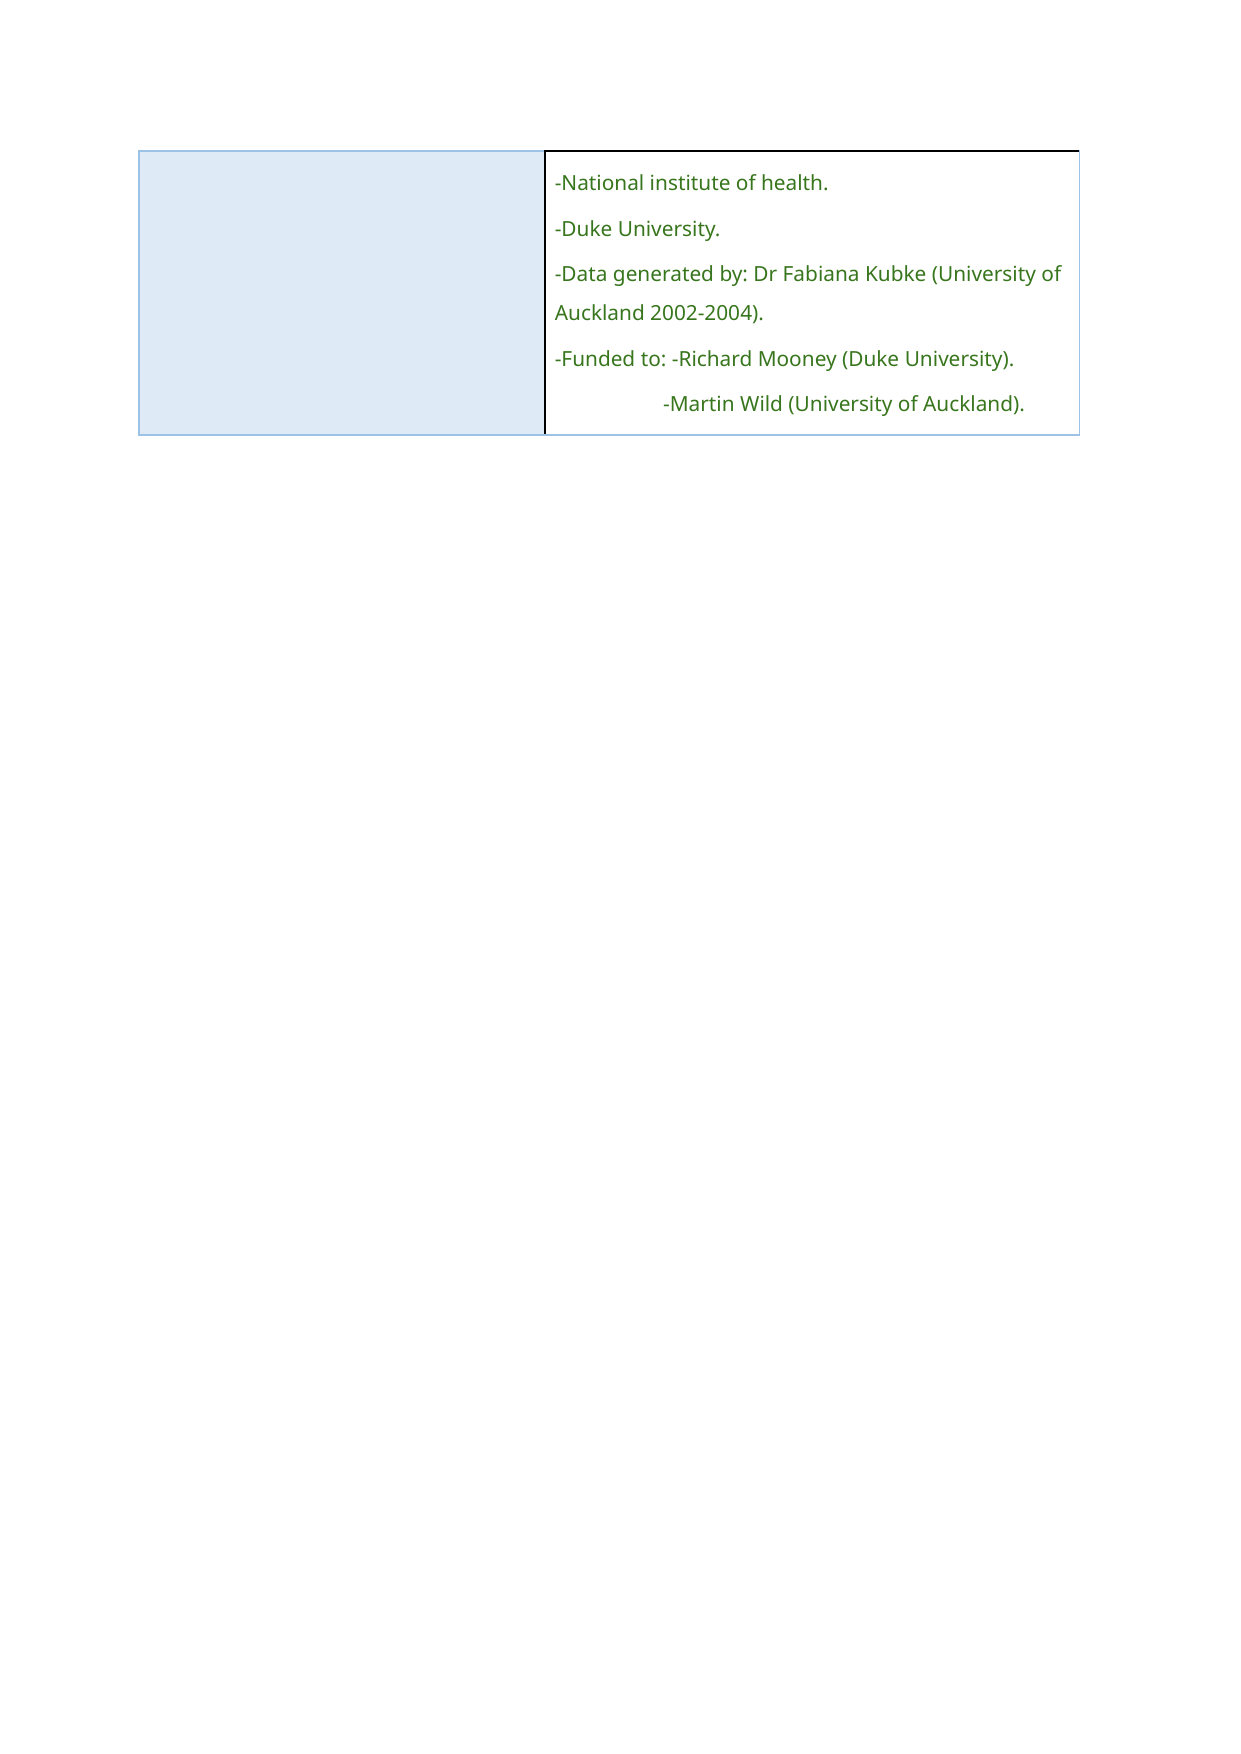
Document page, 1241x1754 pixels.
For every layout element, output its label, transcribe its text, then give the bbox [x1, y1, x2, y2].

table_cell -National institute of health. -Duke University. -Data generated by: Dr Fabiana Kubke (University of Auckland 2002-2004). -Funded to: -Richard Mooney (Duke University). -Martin Wild (University of Auckland). [546, 152, 1079, 434]
table_cell [140, 152, 544, 434]
